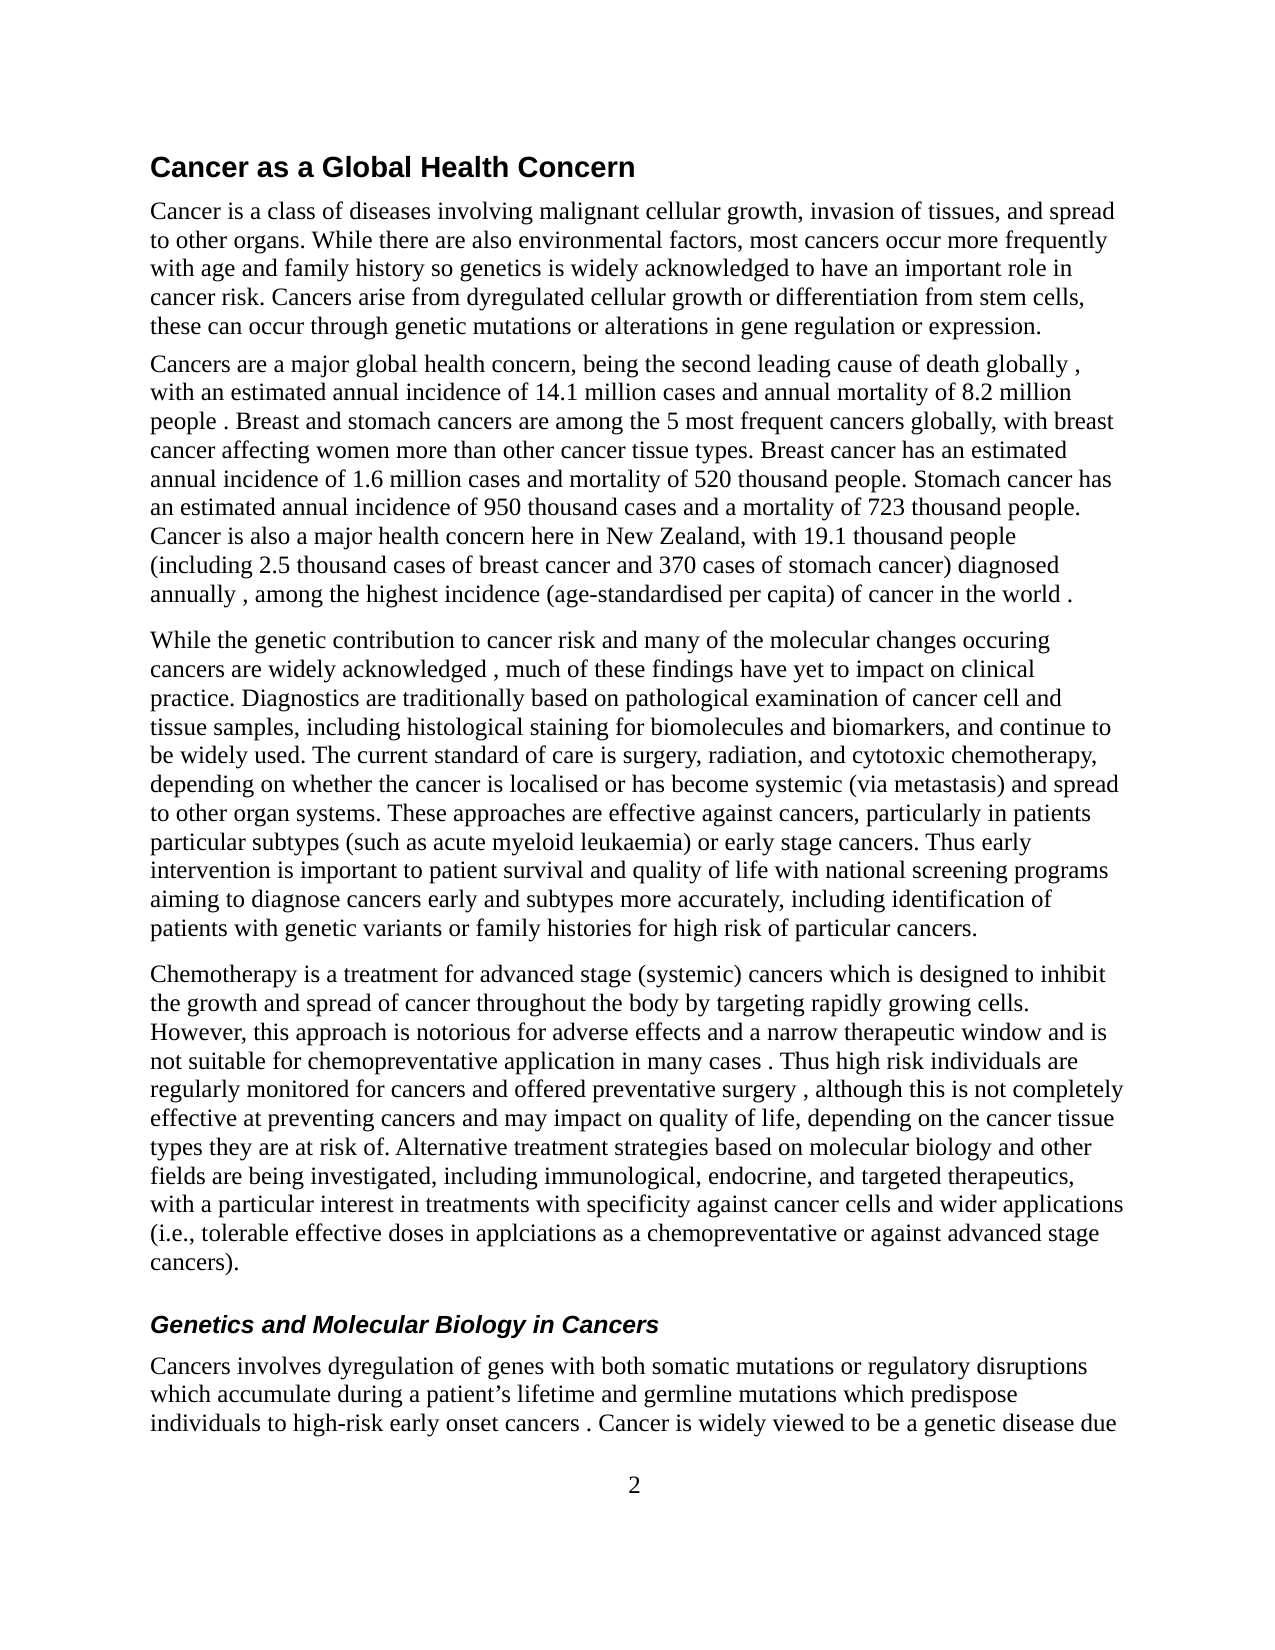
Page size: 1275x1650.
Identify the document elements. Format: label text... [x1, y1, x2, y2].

text Cancers involves dyregulation of genes with both somatic mutations or regulatory disruptions which accumulate during a patient’s lifetime and germline mutations which predispose individuals to high-risk early onset cancers . Cancer is widely viewed to be a genetic disease due [150, 1351, 1125, 1437]
subtitle Cancer as a Global Health Concern [150, 150, 1125, 183]
text Cancer is a class of diseases involving malignant cellular growth, invasion of tissues, and spread to other organs. While there are also environmental factors, most cancers occur more frequently with age and family history so genetics is widely acknowledged to have an important role in cancer risk. Cancers arise from dyregulated cellular growth or differentiation from stem cells, these can occur through genetic mutations or alterations in gene regulation or expression. [150, 196, 1125, 340]
text Cancers are a major global health concern, being the second leading cause of death globally , with an estimated annual incidence of 14.1 million cases and annual mortality of 8.2 million people . Breast and stomach cancers are among the 5 most frequent cancers globally, with breast cancer affecting women more than other cancer tissue types. Breast cancer has an estimated annual incidence of 1.6 million cases and mortality of 520 thousand people. Stomach cancer has an estimated annual incidence of 950 thousand cases and a mortality of 723 thousand people. Cancer is also a major health concern here in New Zealand, with 19.1 thousand people (including 2.5 thousand cases of breast cancer and 370 cases of stomach cancer) diagnosed annually , among the highest incidence (age-standardised per capita) of cancer in the world . [150, 349, 1125, 607]
subtitle Genetics and Molecular Biology in Cancers [150, 1310, 1125, 1338]
text Chemotherapy is a treatment for advanced stage (systemic) cancers which is designed to inhibit the growth and spread of cancer throughout the body by targeting rapidly growing cells. However, this approach is notorious for adverse effects and a narrow therapeutic window and is not suitable for chemopreventative application in many cases . Thus high risk individuals are regularly monitored for cancers and offered preventative surgery , although this is not completely effective at preventing cancers and may impact on quality of life, depending on the cancer tissue types they are at risk of. Alternative treatment strategies based on molecular biology and other fields are being investigated, including immunological, endocrine, and targeted therapeutics, with a particular interest in treatments with specificity against cancer cells and wider applications (i.e., tolerable effective doses in applciations as a chemopreventative or against advanced stage cancers). [150, 959, 1125, 1276]
text While the genetic contribution to cancer risk and many of the molecular changes occuring cancers are widely acknowledged , much of these findings have yet to impact on clinical practice. Diagnostics are traditionally based on pathological examination of cancer cell and tissue samples, including histological staining for biomolecules and biomarkers, and continue to be widely used. The current standard of care is surgery, radiation, and cytotoxic chemotherapy, depending on whether the cancer is localised or has become systemic (via metastasis) and spread to other organ systems. These approaches are effective against cancers, particularly in patients particular subtypes (such as acute myeloid leukaemia) or early stage cancers. Thus early intervention is important to patient survival and quality of life with national screening programs aiming to diagnose cancers early and subtypes more accurately, including identification of patients with genetic variants or family histories for high risk of particular cancers. [150, 625, 1125, 942]
